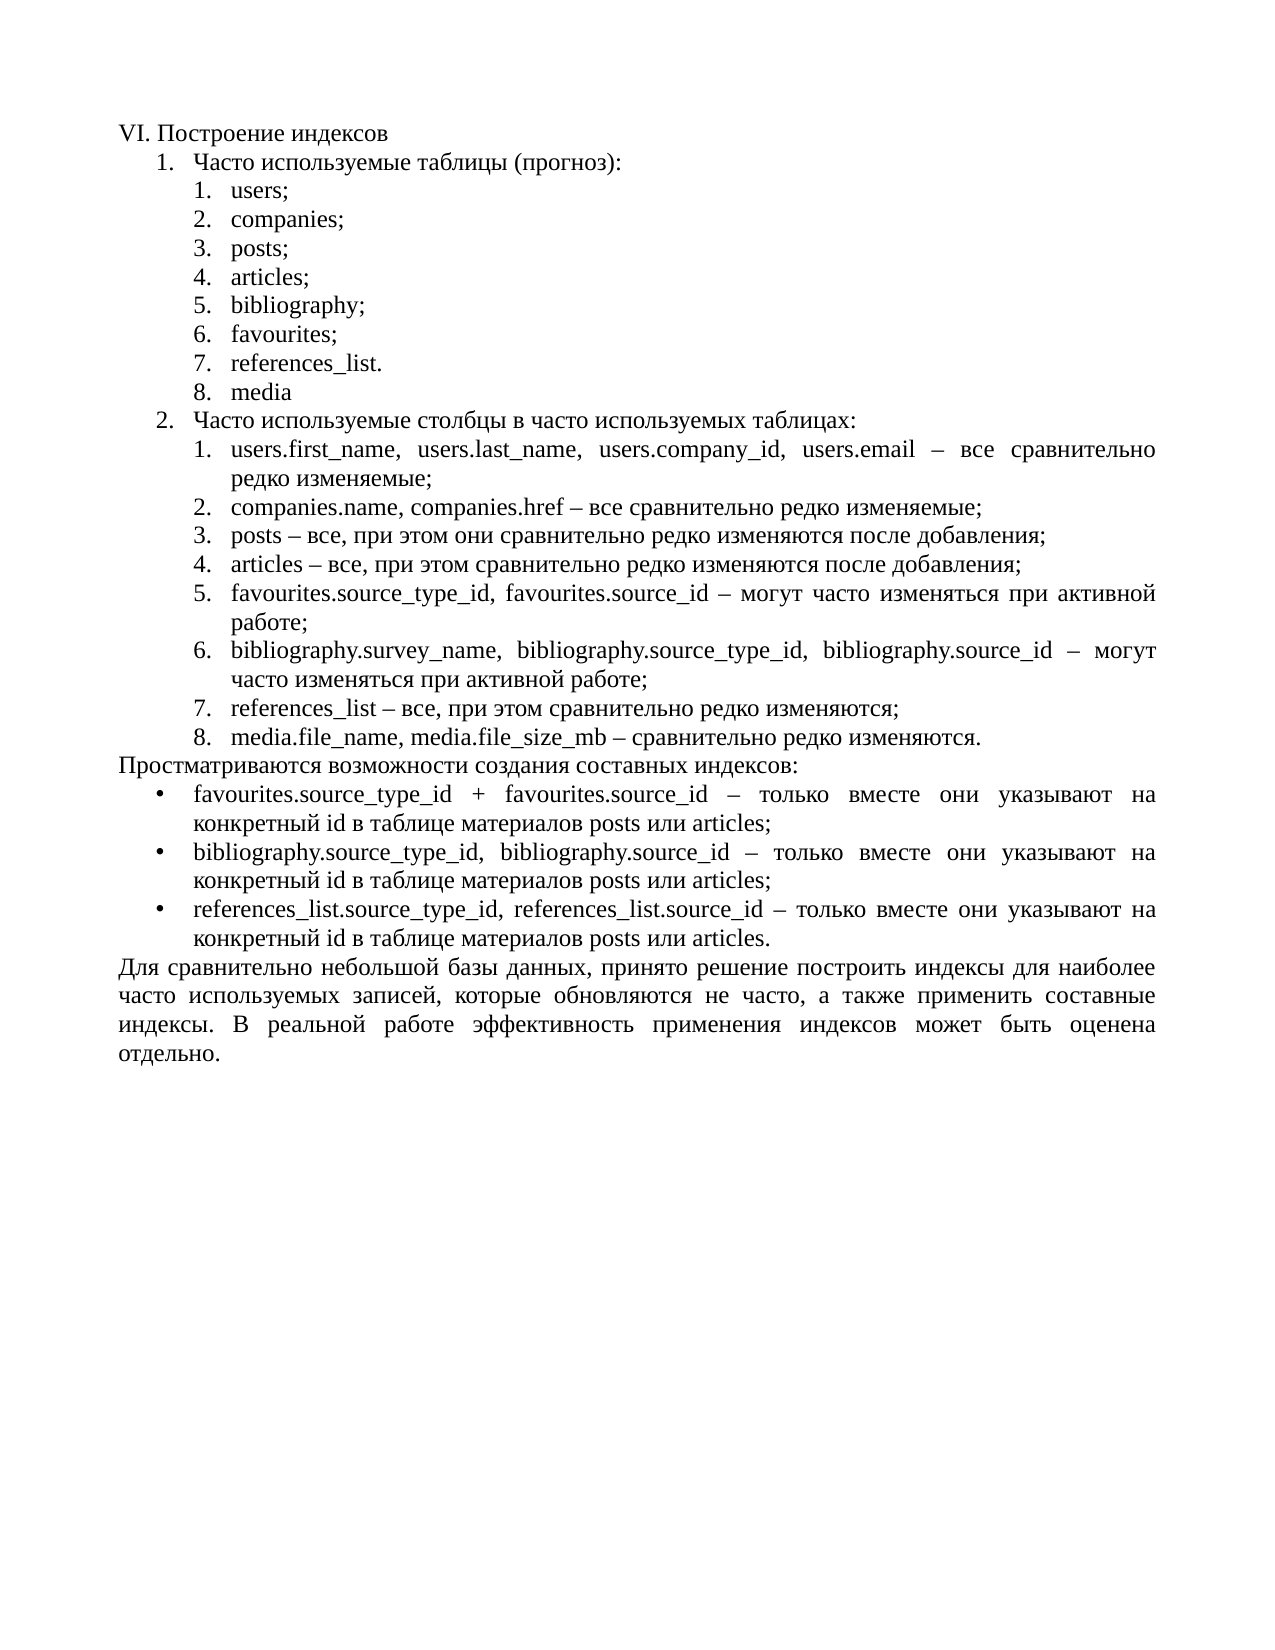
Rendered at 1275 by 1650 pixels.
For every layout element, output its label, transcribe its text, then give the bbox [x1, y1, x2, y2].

list bibliography.survey_name, bibliography.source_type_id, bibliography.source_id – могут часто изменяться при активной работе; [193, 636, 1157, 693]
list media.file_name, media.file_size_mb – сравнительно редко изменяются. [193, 722, 1157, 751]
list favourites.source_type_id, favourites.source_id – могут часто изменяться при активной работе; [193, 578, 1157, 636]
list users.first_name, users.last_name, users.company_id, users.email – все сравнительно редко изменяемые; [193, 434, 1157, 492]
list companies.name, companies.href – все сравнительно редко изменяемые; [193, 492, 1157, 521]
text Простматриваются возможности создания составных индексов: [118, 751, 1157, 779]
list references_list. [193, 348, 1157, 377]
list favourites.source_type_id + favourites.source_id – только вместе они указывают на конкретный id в таблице материалов posts или articles; [156, 779, 1157, 837]
list Часто используемые столбцы в часто используемых таблицах: [156, 406, 1157, 434]
text Для сравнительно небольшой базы данных, принято решение построить индексы для наиболее часто используемых записей, которые обновляются не часто, а также применить составные индексы. В реальной работе эффективность применения индексов может быть оценена отдельно. [118, 952, 1157, 1067]
list references_list.source_type_id, references_list.source_id – только вместе они указывают на конкретный id в таблице материалов posts или articles. [156, 894, 1157, 952]
list users; [193, 176, 1157, 204]
list posts – все, при этом они сравнительно редко изменяются после добавления; [193, 521, 1157, 549]
list posts; [193, 233, 1157, 262]
list companies; [193, 204, 1157, 233]
list bibliography; [193, 291, 1157, 319]
list articles – все, при этом сравнительно редко изменяются после добавления; [193, 549, 1157, 578]
text VI. Построение индексов [118, 118, 1157, 147]
list bibliography.source_type_id, bibliography.source_id – только вместе они указывают на конкретный id в таблице материалов posts или articles; [156, 837, 1157, 894]
list favourites; [193, 319, 1157, 348]
list Часто используемые таблицы (прогноз): [156, 147, 1157, 176]
list references_list – все, при этом сравнительно редко изменяются; [193, 693, 1157, 722]
list media [193, 377, 1157, 406]
list articles; [193, 262, 1157, 291]
